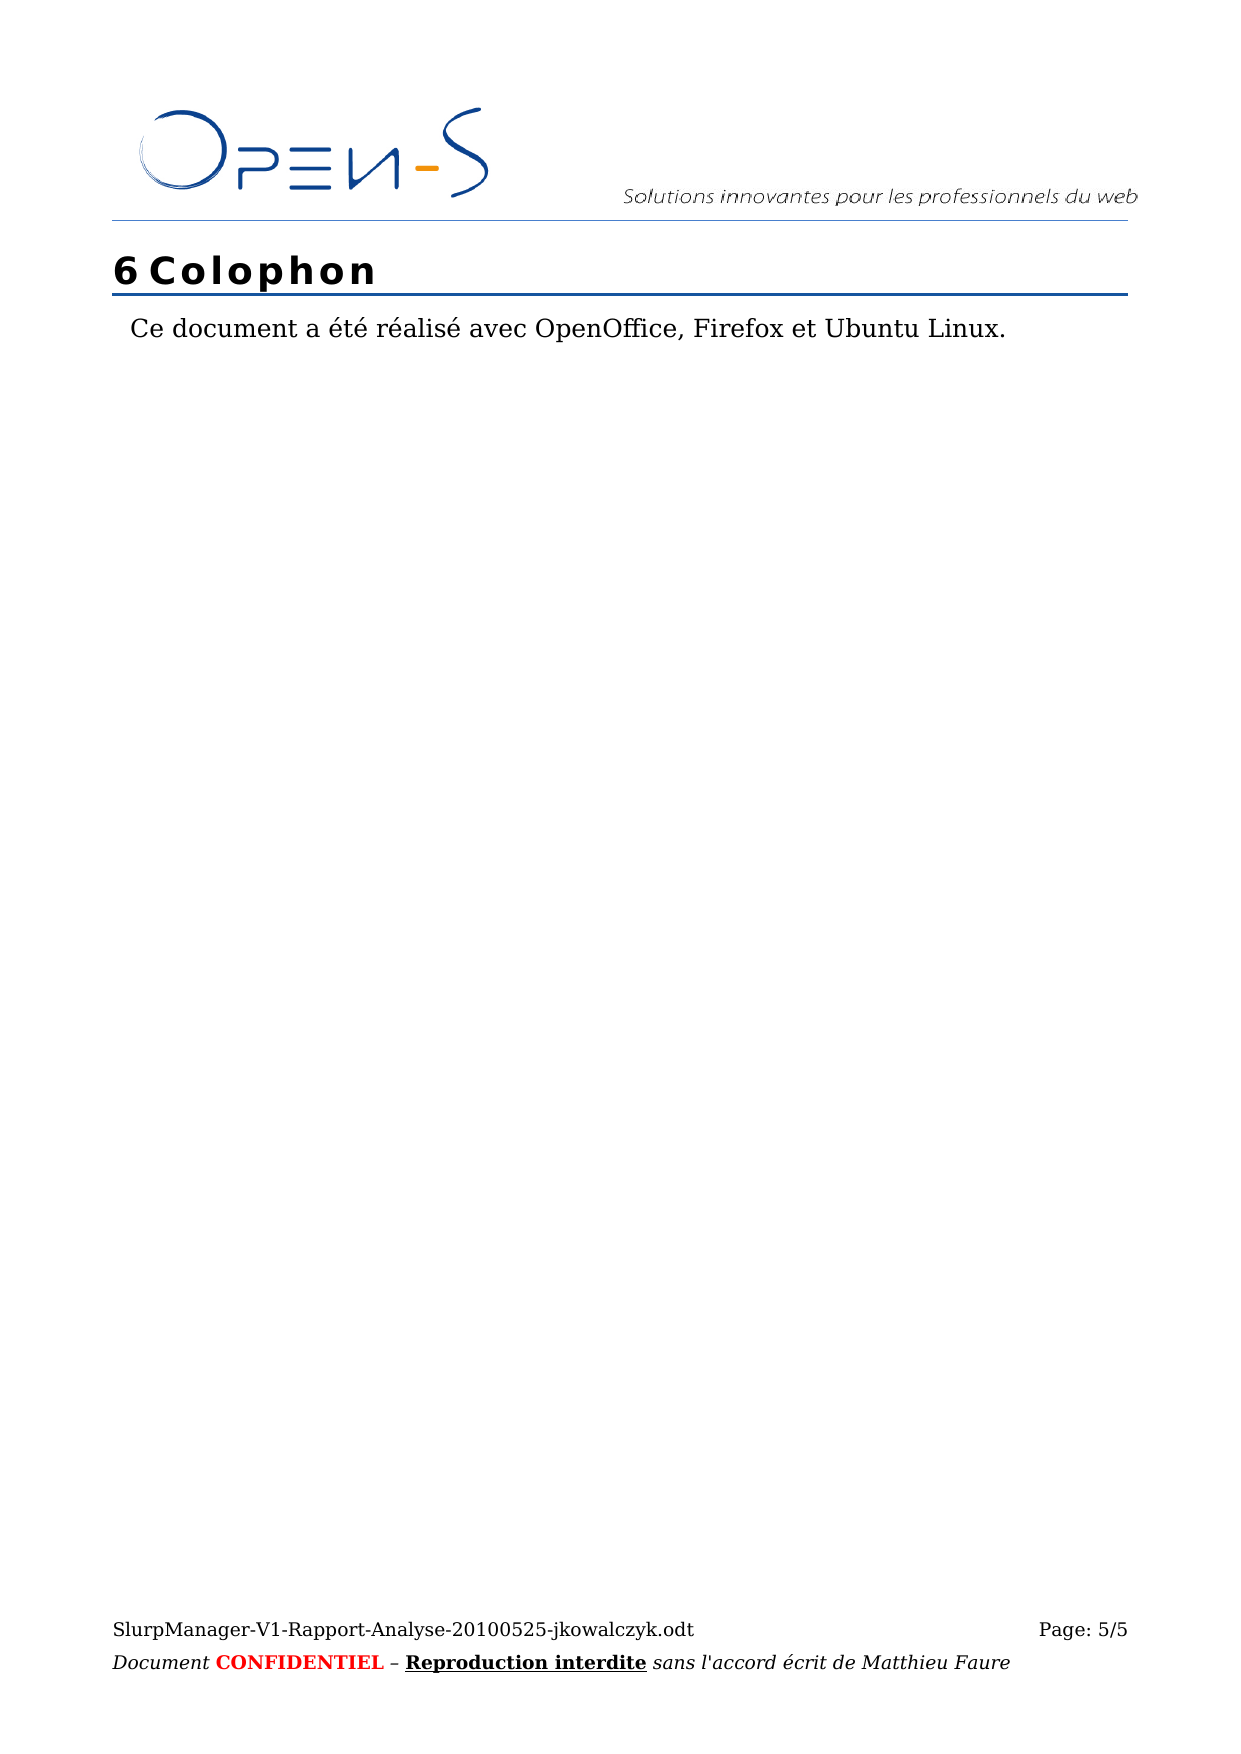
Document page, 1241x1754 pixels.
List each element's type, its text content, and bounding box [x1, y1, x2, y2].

picture [136, 101, 491, 204]
subtitle Colophon [112, 250, 1128, 293]
text Ce document a été réalisé avec OpenOffice, Firefox et Ubuntu Linux. [130, 315, 1128, 344]
picture [623, 188, 1138, 206]
